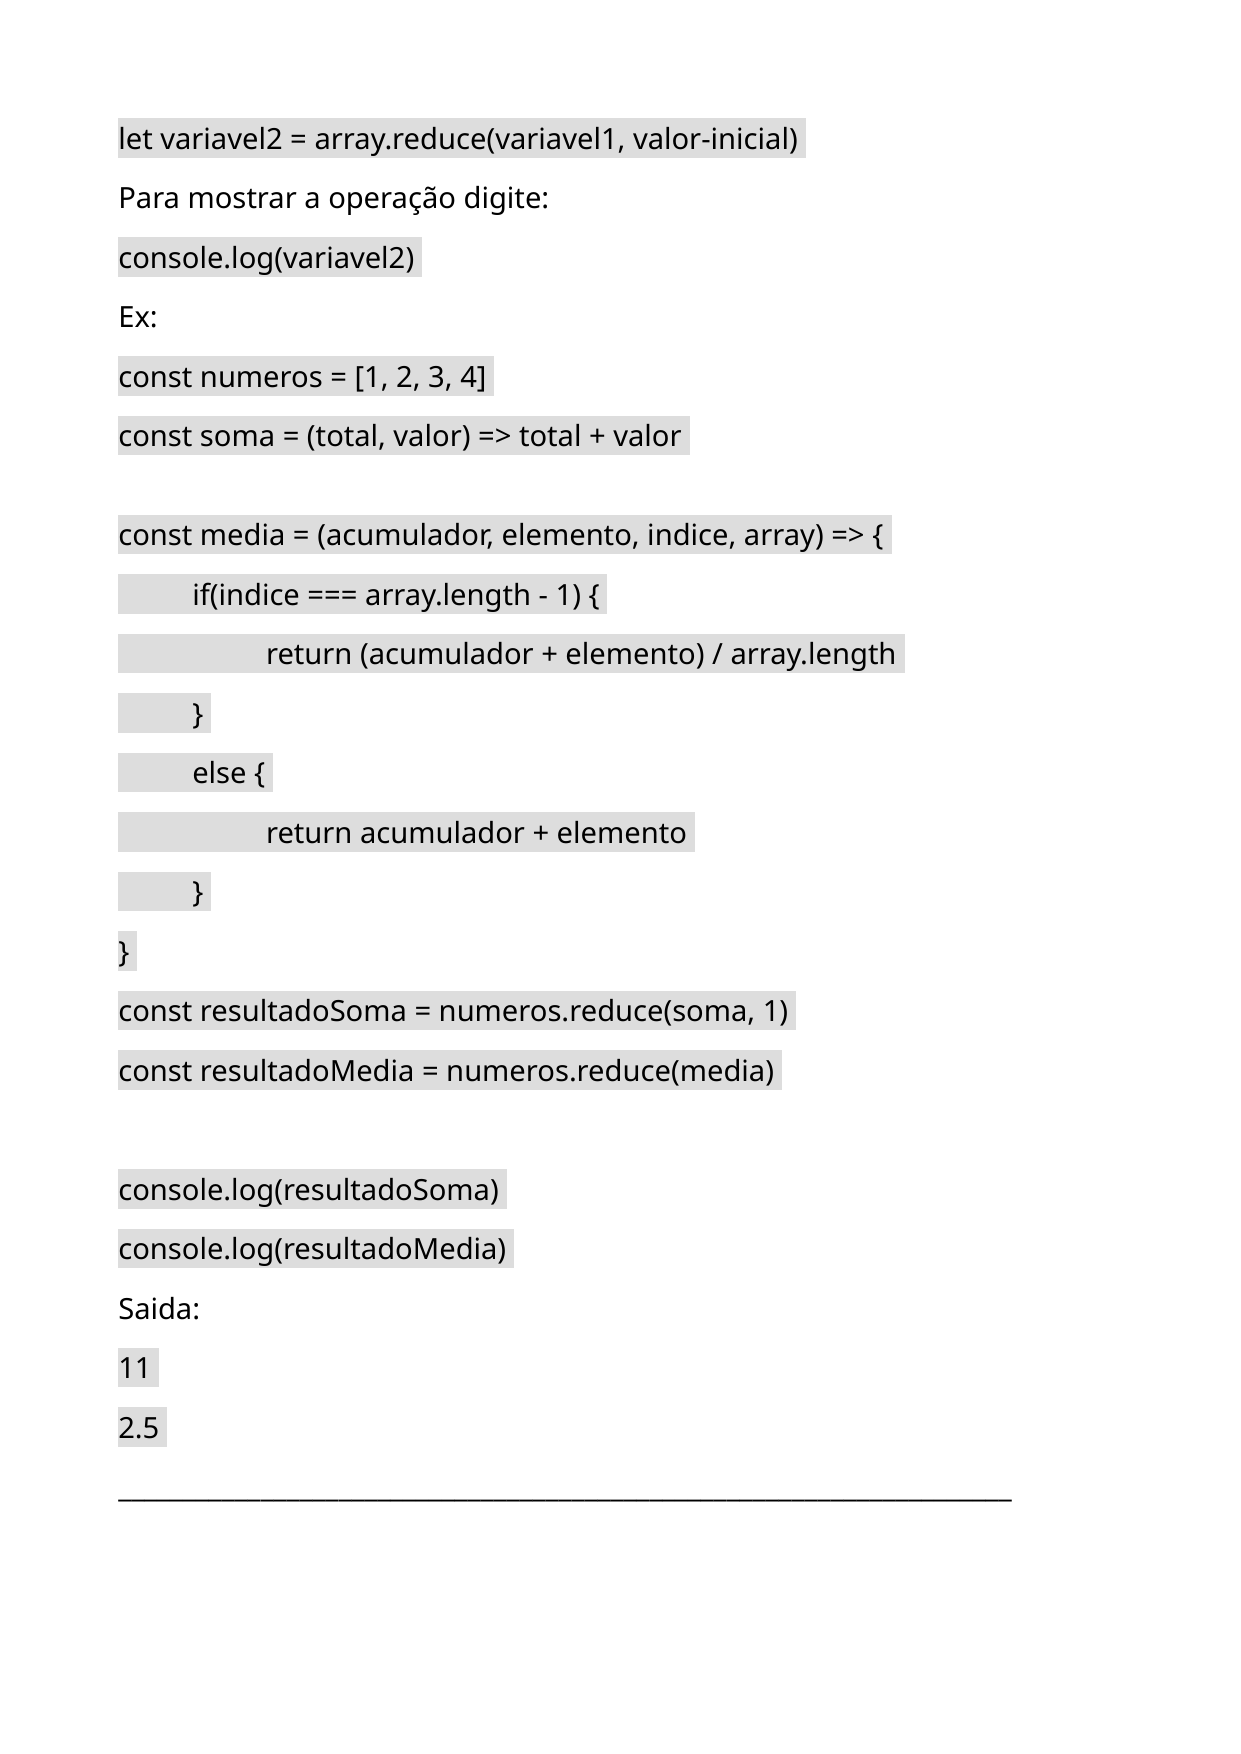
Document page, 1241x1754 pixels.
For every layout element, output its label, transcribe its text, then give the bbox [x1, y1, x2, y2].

text const soma = (total, valor) => total + valor [118, 416, 1122, 455]
text _____________________________________________________________________ [118, 1466, 1122, 1506]
text Ex: [118, 297, 1122, 336]
text const media = (acumulador, elemento, indice, array) => { [118, 515, 1122, 554]
text Para mostrar a operação digite: [118, 178, 1122, 217]
text console.log(resultadoSoma) [118, 1169, 1122, 1209]
text 2.5 [118, 1407, 1122, 1447]
text const resultadoSoma = numeros.reduce(soma, 1) [118, 991, 1122, 1030]
text console.log(variavel2) [118, 237, 1122, 277]
text } [118, 872, 1122, 911]
text console.log(resultadoMedia) [118, 1228, 1122, 1268]
text } [118, 693, 1122, 733]
text let variavel2 = array.reduce(variavel1, valor-inicial) [118, 118, 1122, 158]
text const numeros = [1, 2, 3, 4] [118, 356, 1122, 396]
text else { [118, 753, 1122, 792]
text return (acumulador + elemento) / array.length [118, 634, 1122, 673]
text if(indice === array.length - 1) { [118, 574, 1122, 614]
text return acumulador + elemento [118, 812, 1122, 852]
text } [118, 931, 1122, 971]
text const resultadoMedia = numeros.reduce(media) [118, 1050, 1122, 1090]
text 11 [118, 1347, 1122, 1387]
text Saida: [118, 1288, 1122, 1328]
